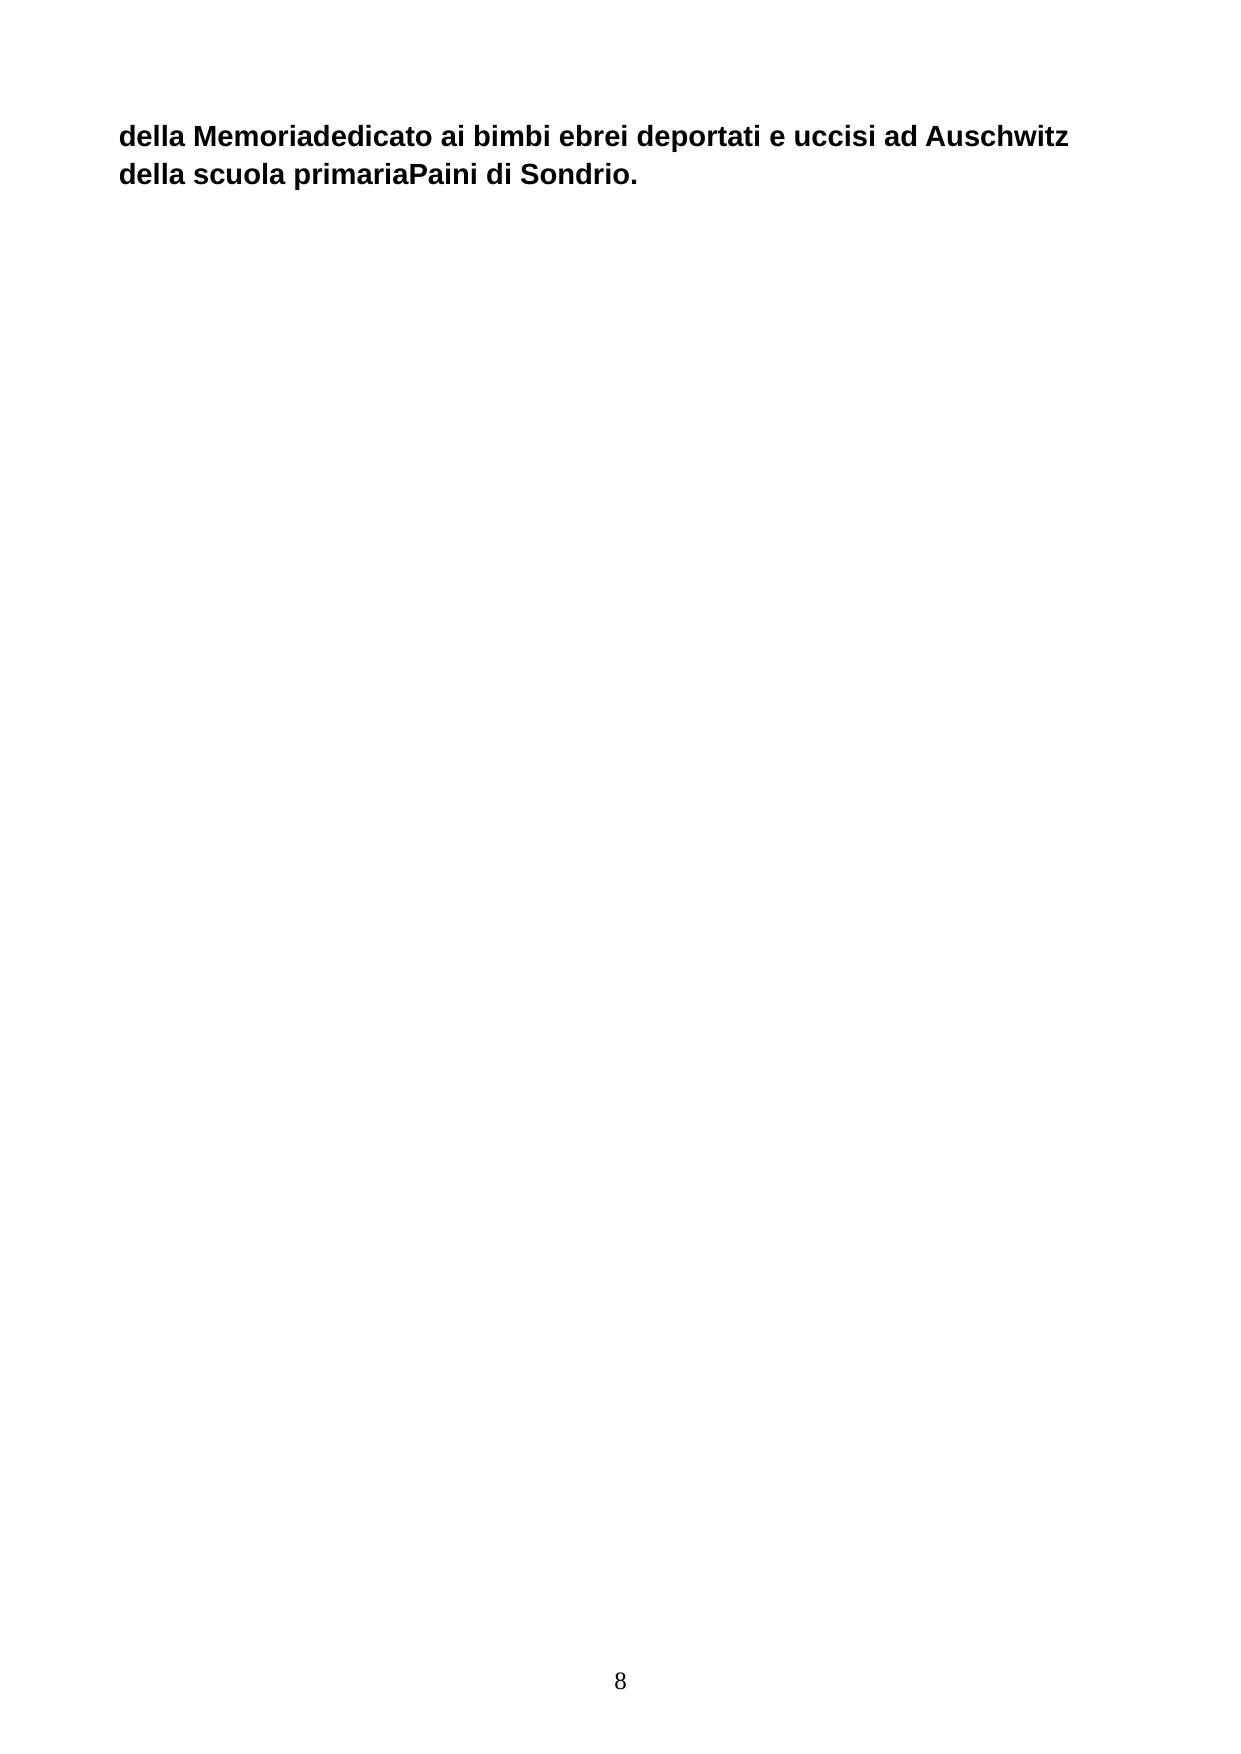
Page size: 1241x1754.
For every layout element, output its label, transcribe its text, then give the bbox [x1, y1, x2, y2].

text della Memoriadedicato ai bimbi ebrei deportati e uccisi ad Auschwitz della scuola primariaPaini di Sondrio. [118, 118, 1122, 191]
